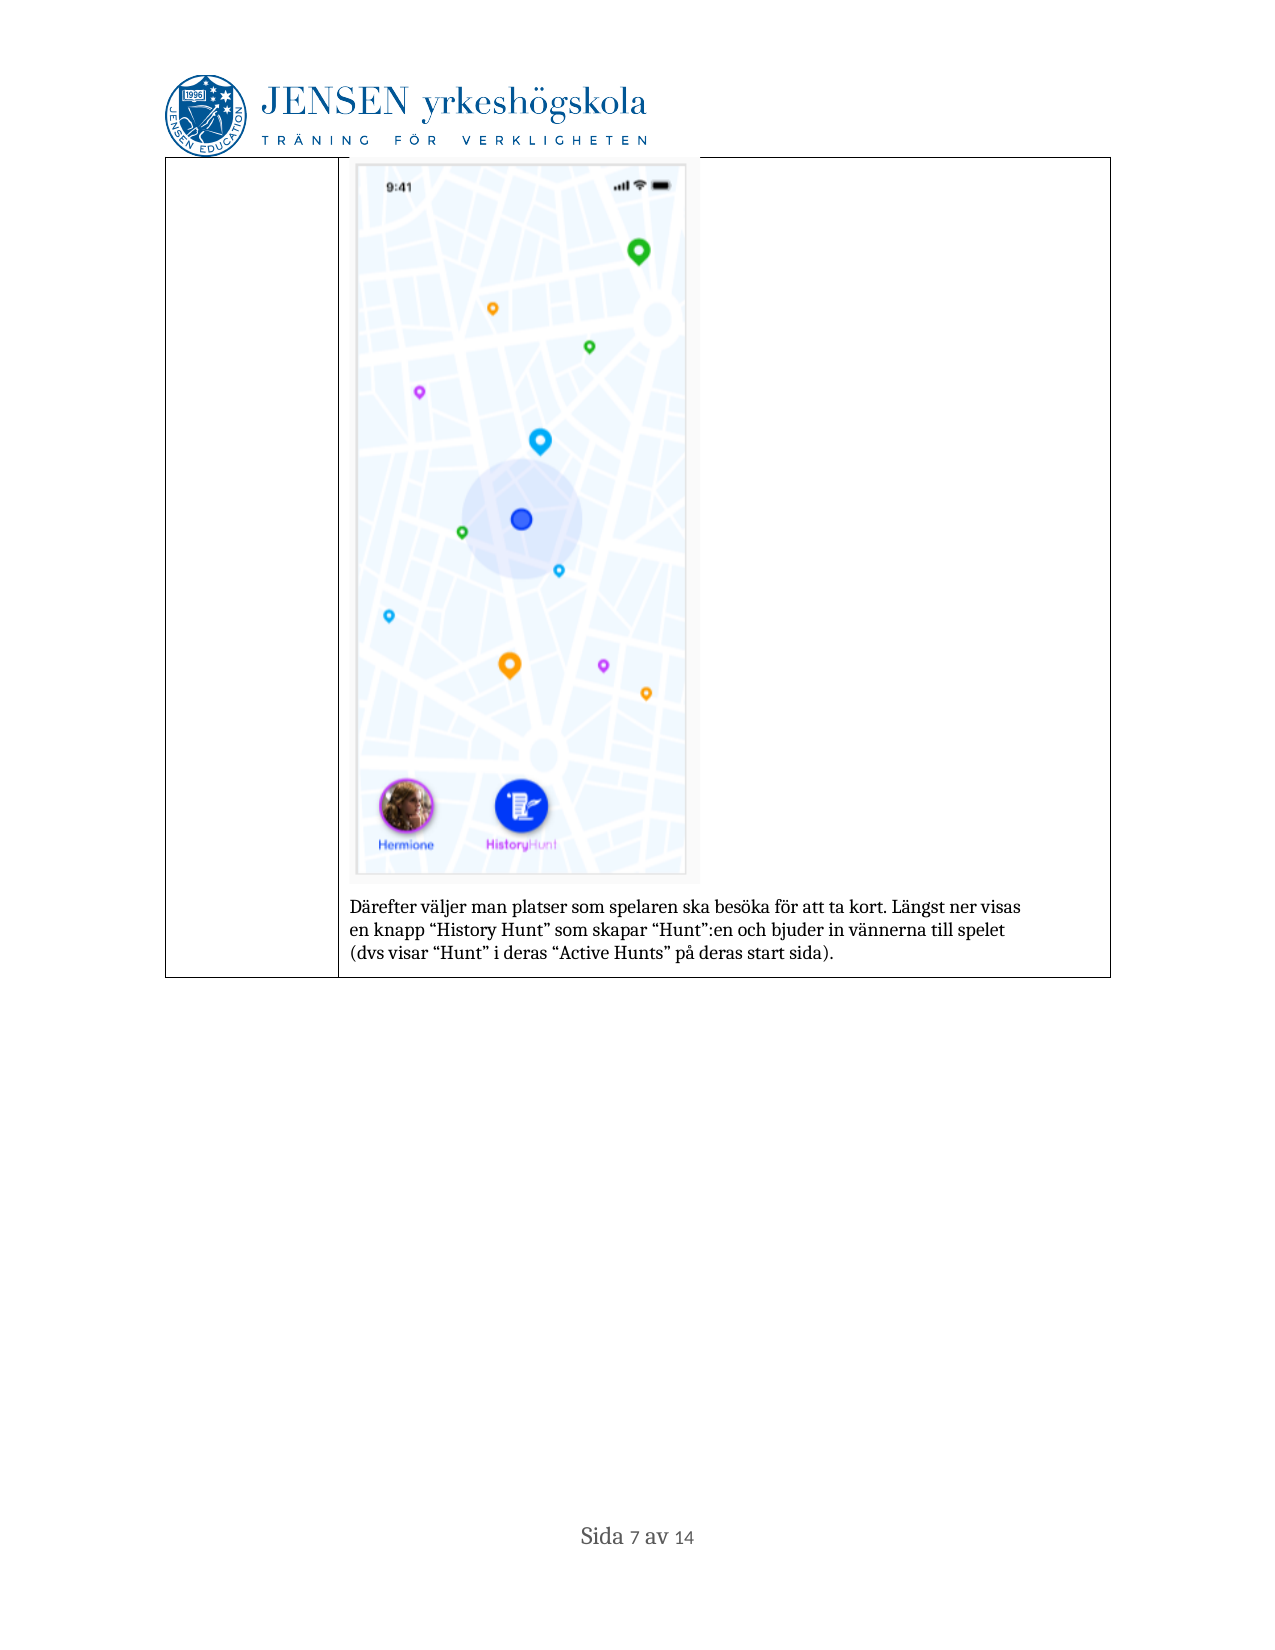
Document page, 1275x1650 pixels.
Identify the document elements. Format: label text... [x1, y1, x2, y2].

table_cell Därefter väljer man platser som spelaren ska besöka för att ta kort. Längst ner visas en knapp “History Hunt” som skapar “Hunt”:en och bjuder in vännerna till spelet (dvs visar “Hunt” i deras “Active Hunts” på deras start sida). [339, 158, 1110, 977]
table_cell [166, 158, 338, 977]
picture [165, 75, 701, 884]
